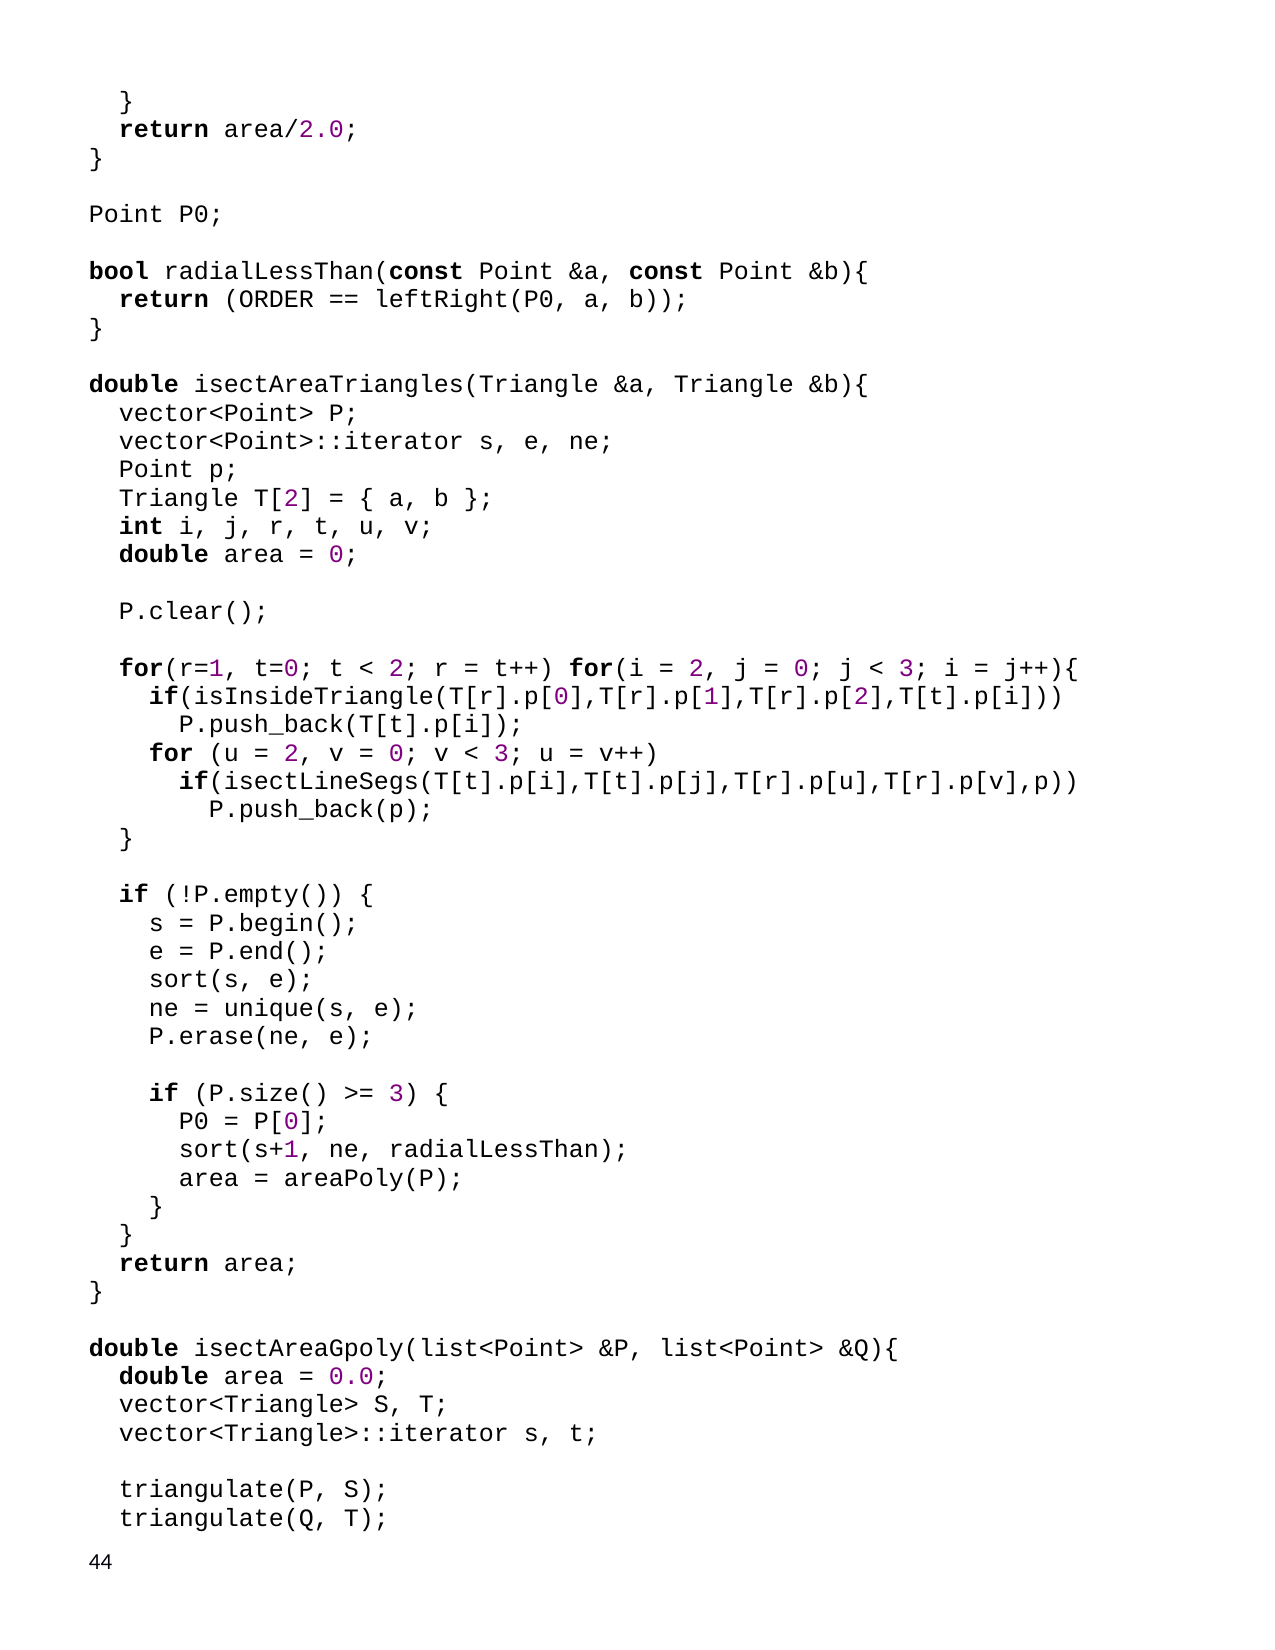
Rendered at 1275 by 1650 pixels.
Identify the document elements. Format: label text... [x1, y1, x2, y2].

text s = P.begin(); [89, 910, 1186, 939]
text if (P.size() >= 3) { [89, 1080, 1186, 1109]
text e = P.end(); [89, 939, 1186, 967]
text sort(s, e); [89, 967, 1186, 995]
text Point P0; [89, 202, 1186, 230]
text return area; [89, 1250, 1186, 1279]
text if (!P.empty()) { [89, 882, 1186, 910]
text } [89, 825, 1186, 854]
text area = areaPoly(P); [89, 1165, 1186, 1194]
text P.push_back(T[t].p[i]); [89, 712, 1186, 740]
text Point p; [89, 457, 1186, 485]
text double isectAreaTriangles(Triangle &a, Triangle &b){ [89, 372, 1186, 400]
text P.erase(ne, e); [89, 1024, 1186, 1052]
text vector<Triangle>::iterator s, t; [89, 1420, 1186, 1449]
text } [89, 315, 1186, 344]
text P.clear(); [89, 599, 1186, 627]
text P0 = P[0]; [89, 1109, 1186, 1137]
text int i, j, r, t, u, v; [89, 514, 1186, 542]
text } [89, 1222, 1186, 1250]
text Triangle T[2] = { a, b }; [89, 485, 1186, 514]
text for(r=1, t=0; t < 2; r = t++) for(i = 2, j = 0; j < 3; i = j++){ [89, 655, 1186, 684]
text triangulate(P, S); [89, 1477, 1186, 1505]
text return (ORDER == leftRight(P0, a, b)); [89, 287, 1186, 315]
text ne = unique(s, e); [89, 995, 1186, 1024]
text double area = 0.0; [89, 1364, 1186, 1392]
text } [89, 1194, 1186, 1222]
text vector<Point>::iterator s, e, ne; [89, 429, 1186, 457]
text } [89, 145, 1186, 174]
text triangulate(Q, T); [89, 1505, 1186, 1534]
text return area/2.0; [89, 117, 1186, 145]
text for (u = 2, v = 0; v < 3; u = v++) [89, 740, 1186, 769]
text double isectAreaGpoly(list<Point> &P, list<Point> &Q){ [89, 1335, 1186, 1364]
text } [89, 89, 1186, 117]
text sort(s+1, ne, radialLessThan); [89, 1137, 1186, 1165]
text P.push_back(p); [89, 797, 1186, 825]
text double area = 0; [89, 542, 1186, 570]
text vector<Point> P; [89, 400, 1186, 429]
text vector<Triangle> S, T; [89, 1392, 1186, 1420]
text if(isectLineSegs(T[t].p[i],T[t].p[j],T[r].p[u],T[r].p[v],p)) [89, 769, 1186, 797]
text if(isInsideTriangle(T[r].p[0],T[r].p[1],T[r].p[2],T[t].p[i])) [89, 684, 1186, 712]
text } [89, 1279, 1186, 1307]
text bool radialLessThan(const Point &a, const Point &b){ [89, 259, 1186, 287]
